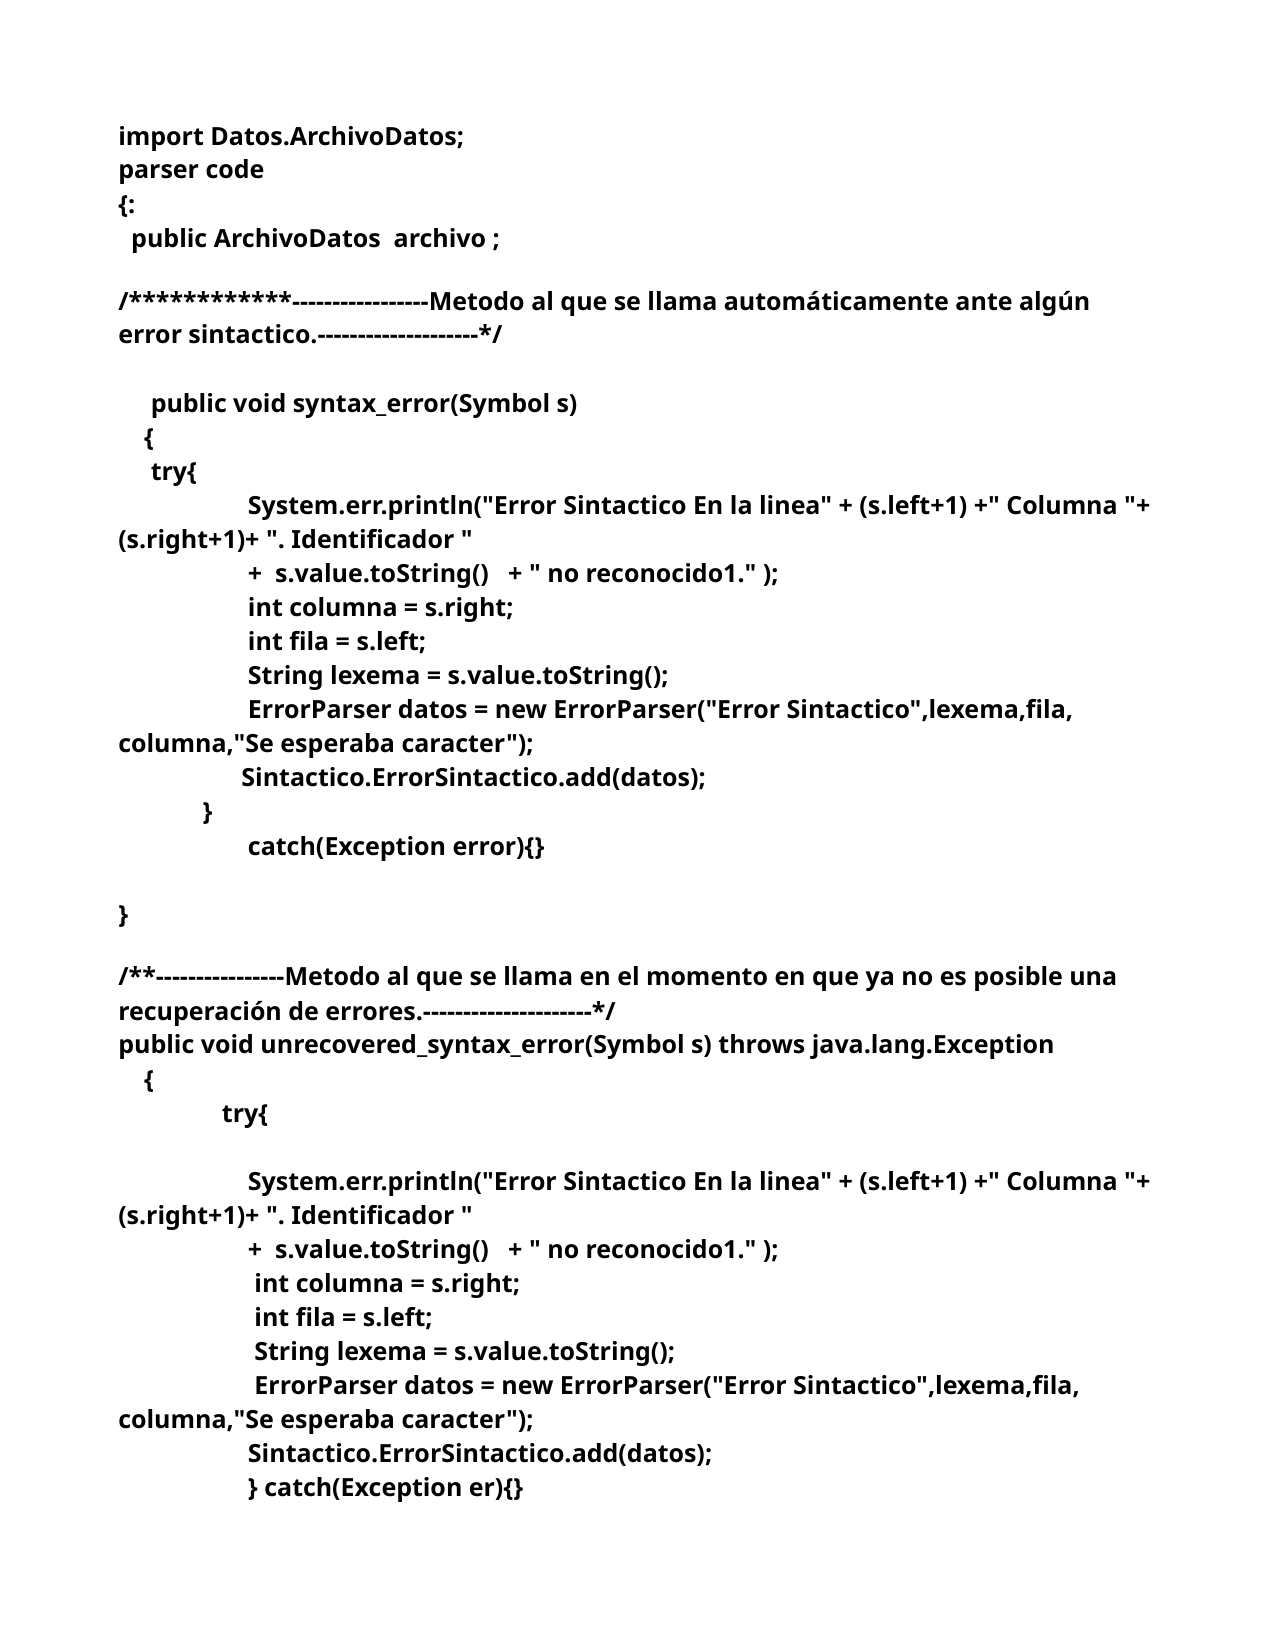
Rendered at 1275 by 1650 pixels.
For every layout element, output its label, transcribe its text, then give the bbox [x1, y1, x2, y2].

text + s.value.toString() + " no reconocido1." ); [118, 556, 1157, 590]
text try{ [118, 453, 1157, 487]
text } catch(Exception er){} [118, 1470, 1157, 1504]
text /**----------------Metodo al que se llama en el momento en que ya no es posible una recuperación de errores.---------------------*/ [118, 959, 1157, 1027]
text int columna = s.right; [118, 1266, 1157, 1300]
text int fila = s.left; [118, 1300, 1157, 1334]
text {: [118, 186, 1157, 220]
text System.err.println("Error Sintactico En la linea" + (s.left+1) +" Columna "+(s.right+1)+ ". Identificador " [118, 1163, 1157, 1232]
text public ArchivoDatos archivo ; [118, 220, 1157, 254]
text { [118, 419, 1157, 453]
text /************-----------------Metodo al que se llama automáticamente ante algún error sintactico.--------------------*/ [118, 283, 1157, 351]
text try{ [118, 1095, 1157, 1129]
text catch(Exception error){} [118, 828, 1157, 862]
text String lexema = s.value.toString(); [118, 658, 1157, 692]
text ErrorParser datos = new ErrorParser("Error Sintactico",lexema,fila, columna,"Se esperaba caracter"); [118, 1368, 1157, 1436]
text ErrorParser datos = new ErrorParser("Error Sintactico",lexema,fila, columna,"Se esperaba caracter"); [118, 692, 1157, 760]
text int fila = s.left; [118, 624, 1157, 658]
text Sintactico.ErrorSintactico.add(datos); [118, 760, 1157, 794]
text public void unrecovered_syntax_error(Symbol s) throws java.lang.Exception [118, 1027, 1157, 1061]
text int columna = s.right; [118, 590, 1157, 624]
text import Datos.ArchivoDatos; [118, 118, 1157, 152]
text parser code [118, 152, 1157, 186]
text Sintactico.ErrorSintactico.add(datos); [118, 1436, 1157, 1470]
text System.err.println("Error Sintactico En la linea" + (s.left+1) +" Columna "+(s.right+1)+ ". Identificador " [118, 487, 1157, 556]
text { [118, 1061, 1157, 1095]
text } [118, 896, 1157, 930]
text public void syntax_error(Symbol s) [118, 385, 1157, 419]
text } [118, 794, 1157, 828]
text String lexema = s.value.toString(); [118, 1334, 1157, 1368]
text + s.value.toString() + " no reconocido1." ); [118, 1232, 1157, 1266]
